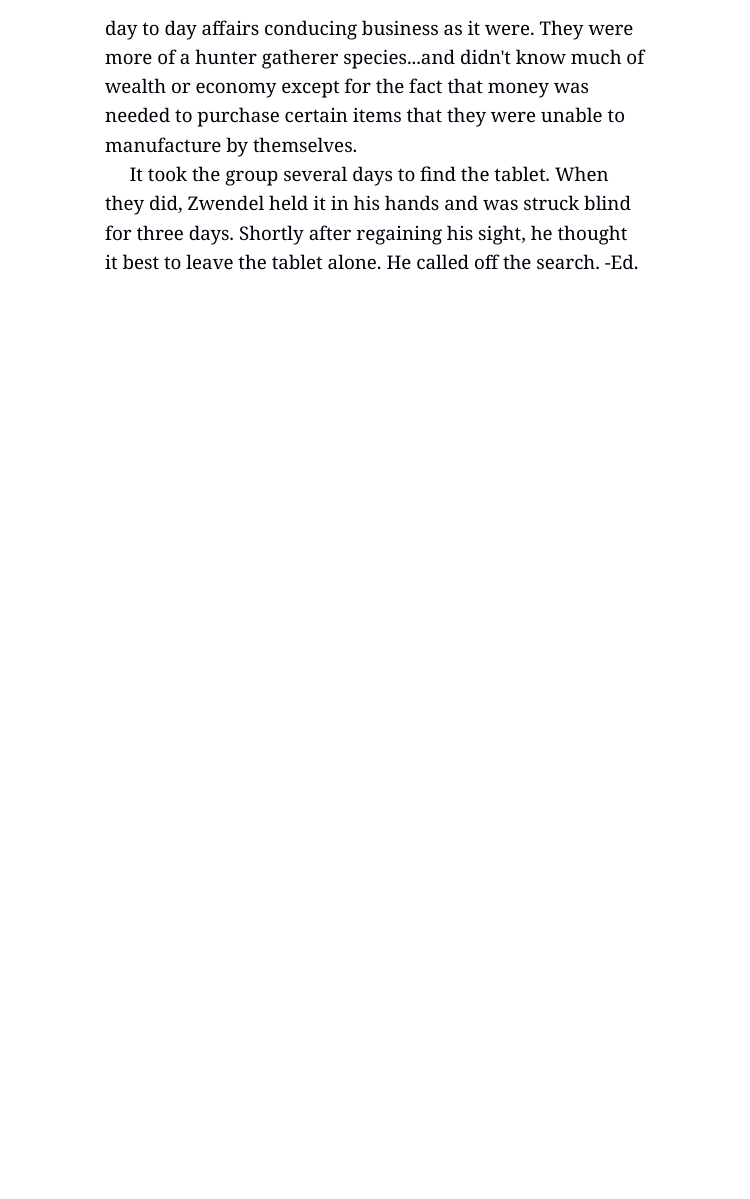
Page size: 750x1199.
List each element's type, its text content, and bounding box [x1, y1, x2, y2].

text It took the group several days to find the tablet. When they did, Zwendel held it in his hands and was struck blind for three days. Shortly after regaining his sight, he thought it best to leave the tablet alone. He called off the search. -Ed. [105, 161, 645, 275]
text day to day affairs conducing business as it were. They were more of a hunter gatherer species...and didn't know much of wealth or economy except for the fact that money was needed to purchase certain items that they were unable to manufacture by themselves. [105, 15, 645, 158]
